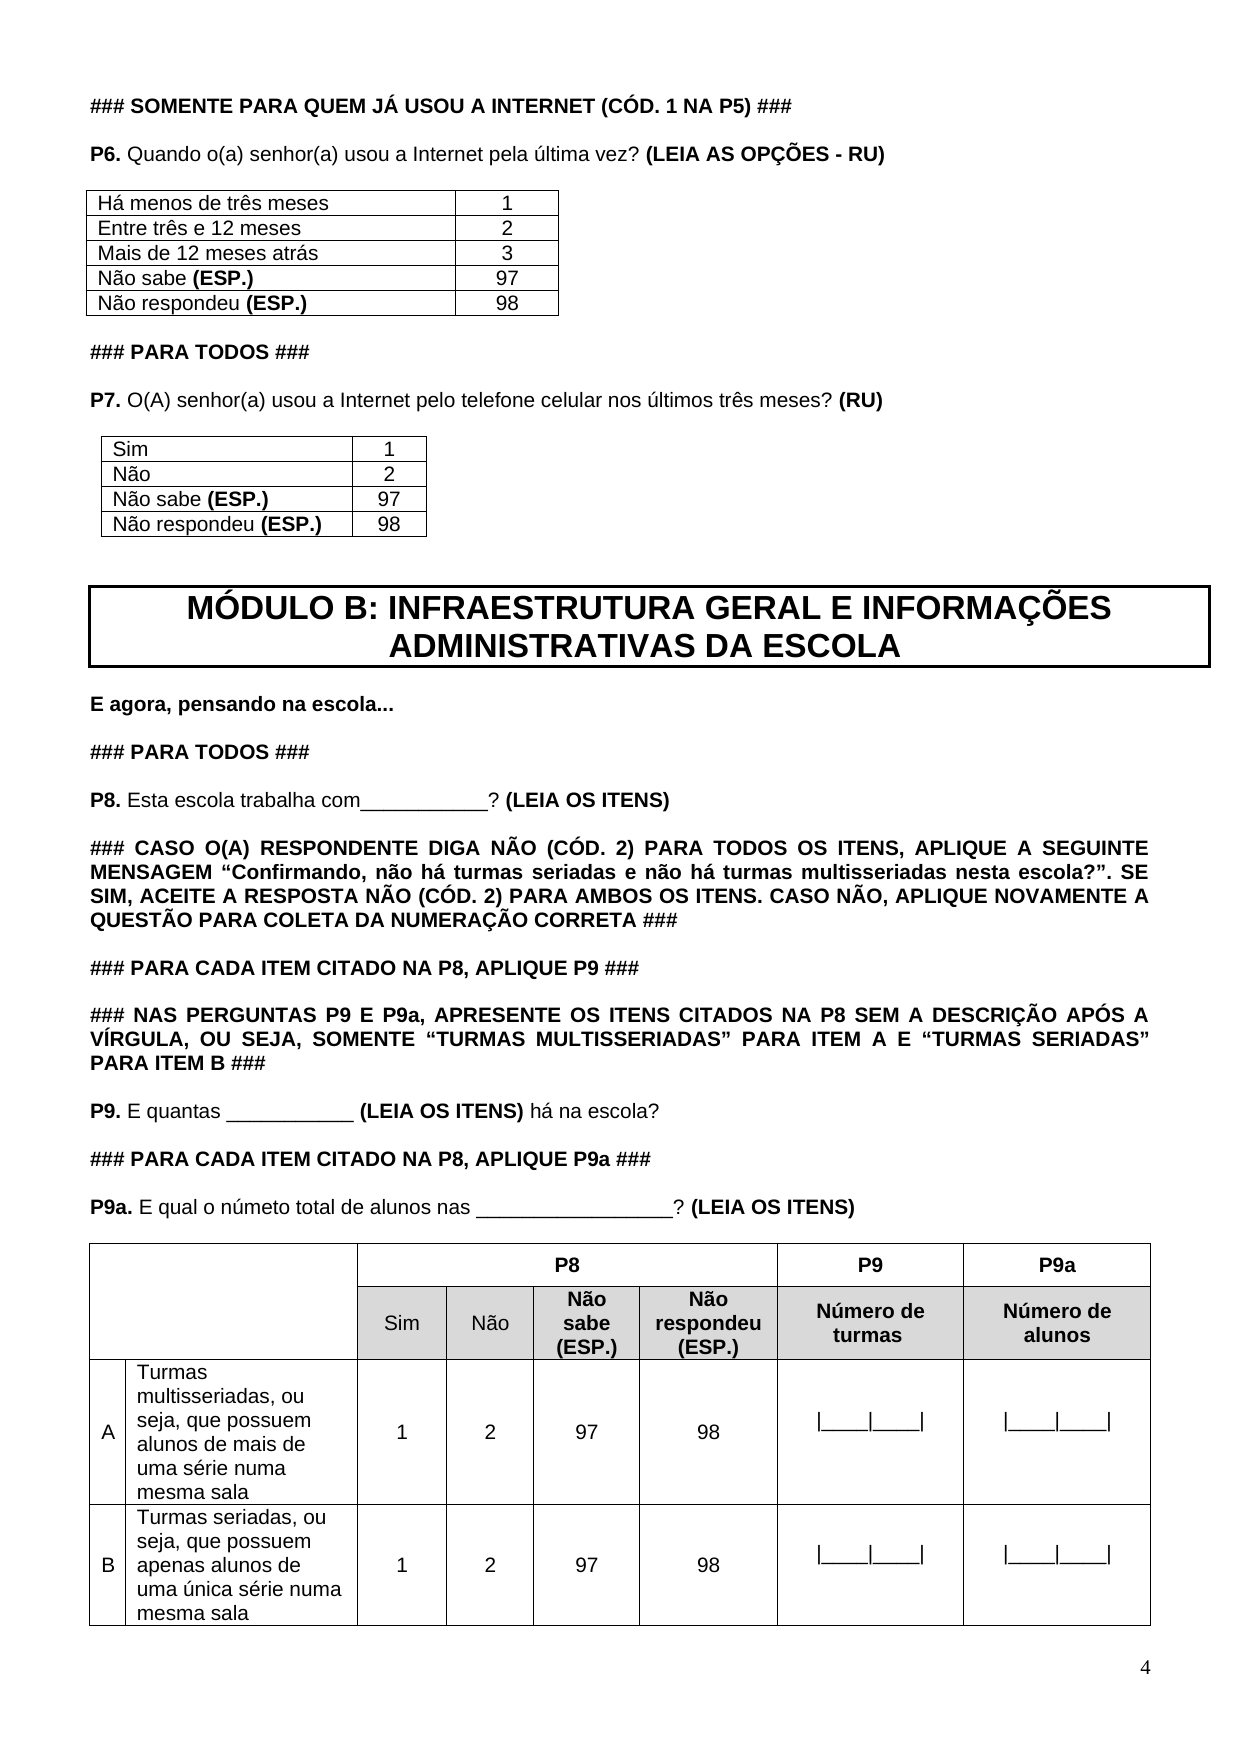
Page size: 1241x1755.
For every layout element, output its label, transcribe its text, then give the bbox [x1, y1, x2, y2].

table_cell 98 [640, 1360, 777, 1504]
text P9. E quantas ___________ (LEIA OS ITENS) há na escola? [90, 1099, 1151, 1123]
table_header P9 [778, 1244, 963, 1286]
table_header Há menos de três meses [87, 191, 455, 215]
table_cell Turmas multisseriadas, ou seja, que possuem alunos de mais de uma série numa mesma sala [126, 1360, 357, 1504]
table_cell Não sabe (ESP.) [87, 266, 455, 290]
table_cell 98 [640, 1505, 777, 1625]
table_cell 97 [353, 487, 426, 511]
table_header Sim [102, 437, 352, 461]
table_header P9a [964, 1244, 1150, 1286]
text P9a. E qual o númeto total de alunos nas _________________? (LEIA OS ITENS) [90, 1195, 1151, 1219]
table_cell Sim [358, 1287, 446, 1359]
table_cell B [90, 1505, 125, 1625]
table_cell 1 [358, 1505, 446, 1625]
text P6. Quando o(a) senhor(a) usou a Internet pela última vez? (LEIA AS OPÇÕES - RU) [90, 142, 1151, 166]
table_cell 98 [456, 291, 558, 315]
table_cell 97 [456, 266, 558, 290]
table_cell 97 [534, 1360, 639, 1504]
table_cell 2 [456, 216, 558, 240]
text P7. O(A) senhor(a) usou a Internet pelo telefone celular nos últimos três meses? (RU) [90, 388, 1151, 412]
table_cell Entre três e 12 meses [87, 216, 455, 240]
text ### PARA TODOS ### [90, 740, 1151, 764]
table_cell Número de turmas [778, 1287, 963, 1359]
text ### SOMENTE PARA QUEM JÁ USOU A INTERNET (CÓD. 1 NA P5) ### [90, 94, 1151, 118]
text ### PARA TODOS ### [90, 340, 1151, 364]
table_cell Não [102, 462, 352, 486]
table_cell Não respondeu (ESP.) [87, 291, 455, 315]
text ### PARA CADA ITEM CITADO NA P8, APLIQUE P9 ### [90, 955, 1151, 979]
table_cell Número de alunos [964, 1287, 1150, 1359]
table_cell Não sabe (ESP.) [534, 1287, 639, 1359]
table_header 1 [353, 437, 426, 461]
table_cell Não respondeu (ESP.) [102, 512, 352, 536]
table_cell 1 [358, 1360, 446, 1504]
table_cell Mais de 12 meses atrás [87, 241, 455, 265]
table_cell 97 [534, 1505, 639, 1625]
table_header P8 [358, 1244, 777, 1286]
table_cell Não sabe (ESP.) [102, 487, 352, 511]
table_header [90, 1244, 357, 1359]
table_header 1 [456, 191, 558, 215]
table_cell 2 [447, 1505, 533, 1625]
table_cell A [90, 1360, 125, 1504]
text E agora, pensando na escola... [90, 692, 1151, 716]
table_cell |____|____| [964, 1505, 1150, 1625]
table_cell 2 [447, 1360, 533, 1504]
table_cell |____|____| [778, 1360, 963, 1504]
table_cell 3 [456, 241, 558, 265]
table_cell Turmas seriadas, ou seja, que possuem apenas alunos de uma única série numa mesma sala [126, 1505, 357, 1625]
text ### CASO O(A) RESPONDENTE DIGA NÃO (CÓD. 2) PARA TODOS OS ITENS, APLIQUE A SEGUINTE MENSAGEM “Confirmando, não há turmas seriadas e não há turmas multisseriadas nesta escola?”. SE SIM, ACEITE A RESPOSTA NÃO (CÓD. 2) PARA AMBOS OS ITENS. CASO NÃO, APLIQUE NOVAMENTE A QUESTÃO PARA COLETA DA NUMERAÇÃO CORRETA ### [90, 836, 1151, 931]
table_cell |____|____| [964, 1360, 1150, 1504]
text P8. Esta escola trabalha com___________? (LEIA OS ITENS) [90, 788, 1151, 812]
table_cell 2 [353, 462, 426, 486]
text ### NAS PERGUNTAS P9 E P9a, APRESENTE OS ITENS CITADOS NA P8 SEM A DESCRIÇÃO APÓS A VÍRGULA, OU SEJA, SOMENTE “TURMAS MULTISSERIADAS” PARA ITEM A E “TURMAS SERIADAS” PARA ITEM B ### [90, 1003, 1151, 1075]
text ### PARA CADA ITEM CITADO NA P8, APLIQUE P9a ### [90, 1147, 1151, 1171]
table_cell |____|____| [778, 1505, 963, 1625]
table_cell Não respondeu (ESP.) [640, 1287, 777, 1359]
table_cell Não [447, 1287, 533, 1359]
table_cell 98 [353, 512, 426, 536]
